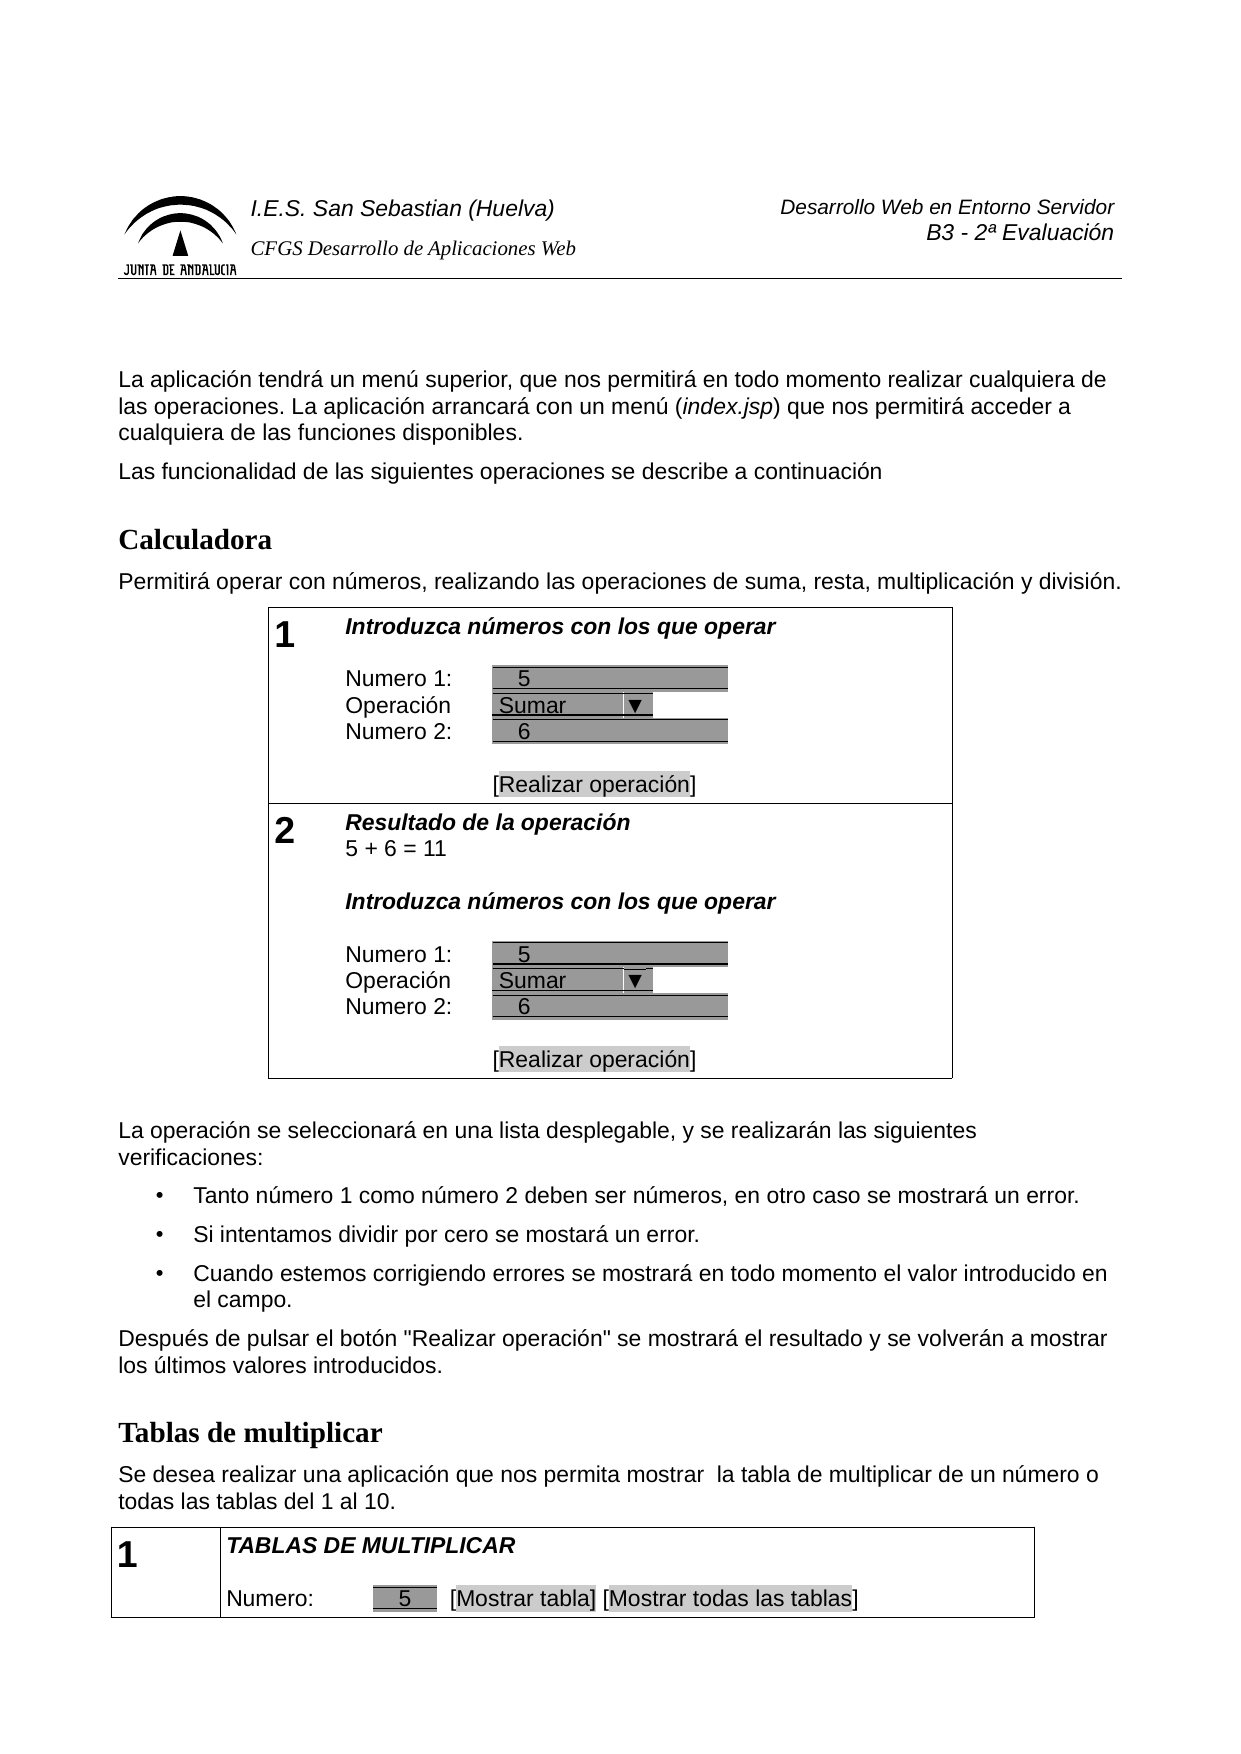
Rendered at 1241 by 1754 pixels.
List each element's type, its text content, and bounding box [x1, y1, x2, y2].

text Después de pulsar el botón "Realizar operación" se mostrará el resultado y se volverán a mostrar los últimos valores introducidos. [118, 1325, 1122, 1378]
table_cell Resultado de la operación 5 + 6 = 11 Introduzca números con los que operar Numero 1: 5 Operación Sumar ▼ Numero 2: 6 [Realizar operación] [340, 804, 952, 1078]
list Si intentamos dividir por cero se mostará un error. [156, 1221, 1122, 1247]
text Permitirá operar con números, realizando las operaciones de suma, resta, multiplicación y división. [118, 568, 1122, 594]
text La aplicación tendrá un menú superior, que nos permitirá en todo momento realizar cualquiera de las operaciones. La aplicación arrancará con un menú (index.jsp) que nos permitirá acceder a cualquiera de las funciones disponibles. [118, 366, 1122, 446]
table_cell 2 [269, 804, 339, 1078]
table_header TABLAS DE MULTIPLICAR Numero: 5 [Mostrar tabla] [Mostrar todas las tablas] [221, 1528, 1034, 1617]
table_header Introduzca números con los que operar Numero 1: 5 Operación Sumar ▼ Numero 2: 6 [Realizar operación] [340, 608, 952, 803]
text Las funcionalidad de las siguientes operaciones se describe a continuación [118, 458, 1122, 484]
list Tanto número 1 como número 2 deben ser números, en otro caso se mostrará un error. [156, 1182, 1122, 1209]
text La operación se seleccionará en una lista desplegable, y se realizarán las siguientes verificaciones: [118, 1117, 1122, 1170]
table_header 1 [112, 1528, 220, 1617]
table_header 1 [269, 608, 339, 803]
text Se desea realizar una aplicación que nos permita mostrar la tabla de multiplicar de un número o todas las tablas del 1 al 10. [118, 1461, 1122, 1514]
list Cuando estemos corrigiendo errores se mostrará en todo momento el valor introducido en el campo. [156, 1260, 1122, 1313]
subtitle Tablas de multiplicar [118, 1415, 1122, 1449]
subtitle Calculadora [118, 522, 1122, 555]
